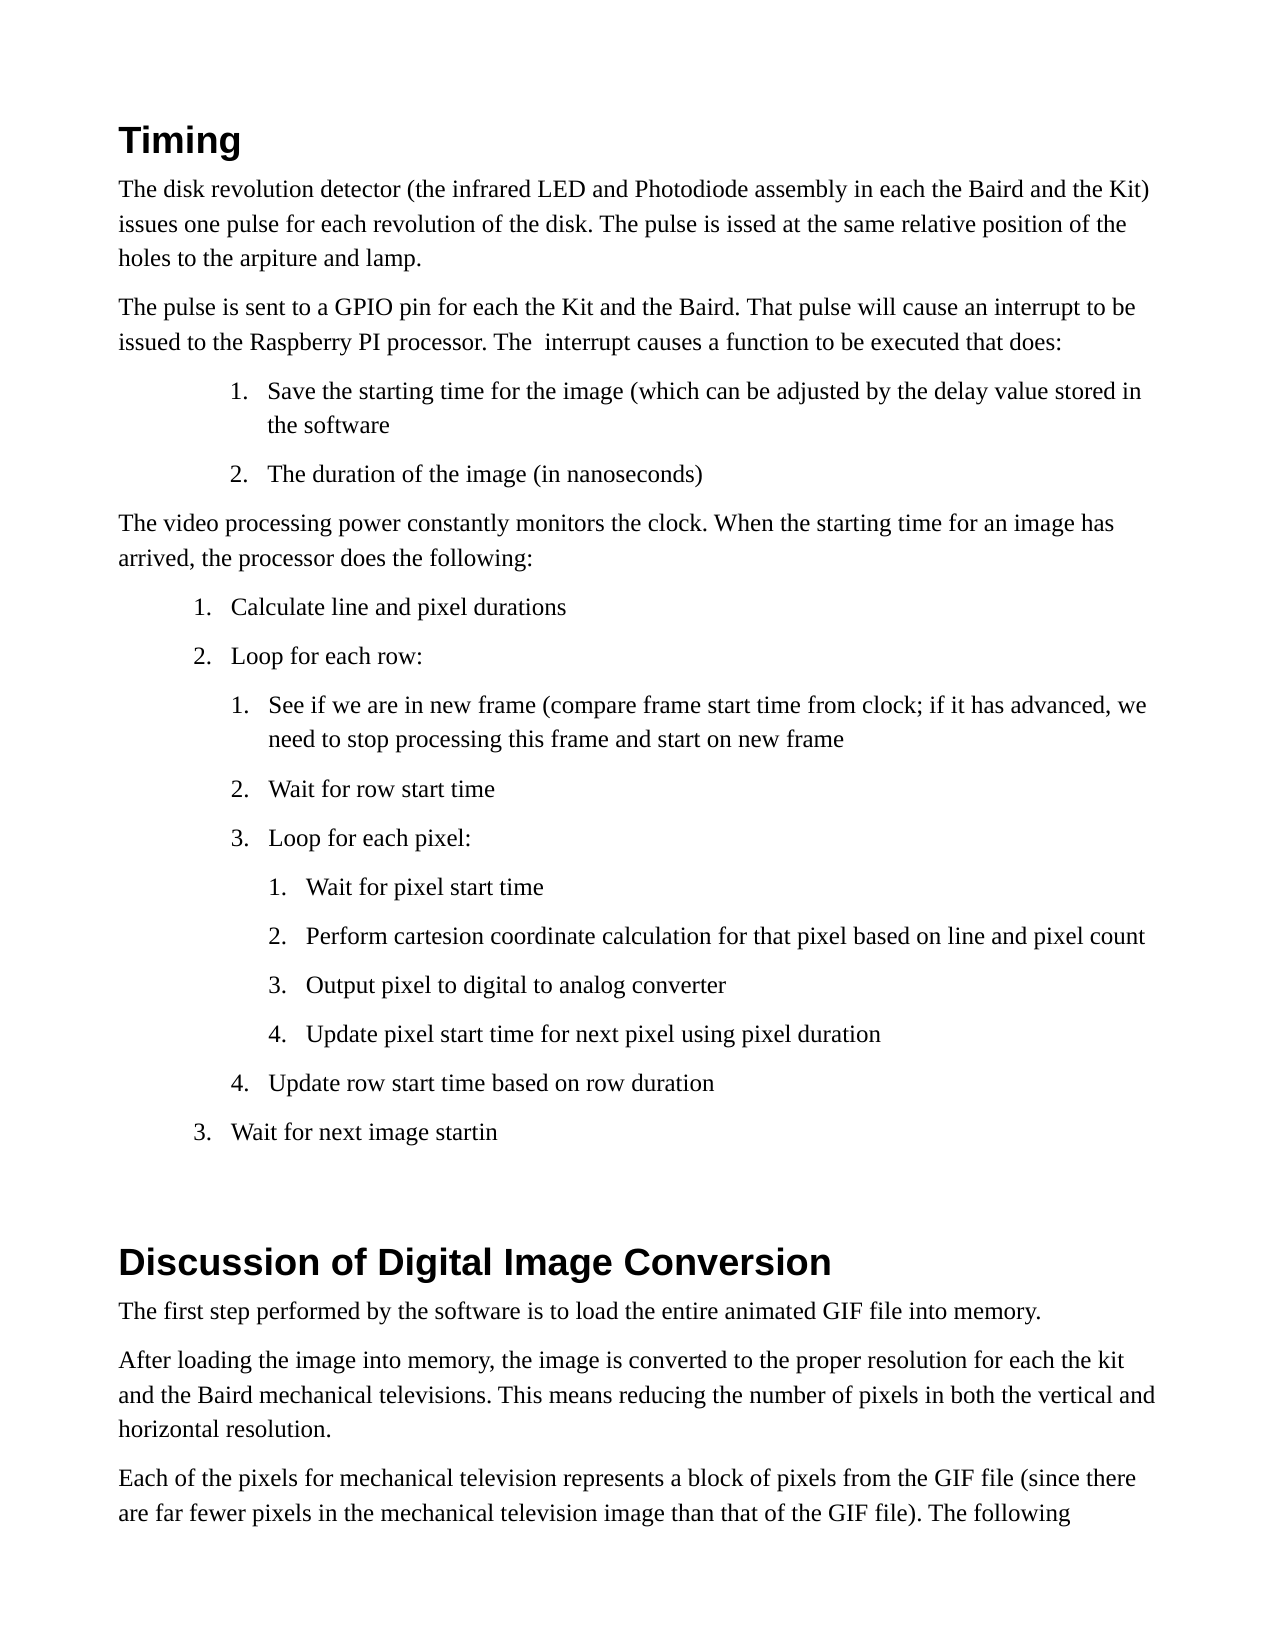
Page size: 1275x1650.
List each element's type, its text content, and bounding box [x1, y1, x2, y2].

list Save the starting time for the image (which can be adjusted by the delay value stored in the software [229, 376, 1157, 439]
list Calculate line and pixel durations [193, 592, 1157, 621]
list The duration of the image (in nanoseconds) [229, 459, 1157, 488]
text Each of the pixels for mechanical television represents a block of pixels from the GIF file (since there are far fewer pixels in the mechanical television image than that of the GIF file). The following [118, 1463, 1157, 1527]
list Wait for row start time [231, 774, 1157, 802]
subtitle Discussion of Digital Image Conversion [118, 1240, 1157, 1284]
list Wait for next image startin [193, 1117, 1157, 1146]
list Wait for pixel start time [268, 872, 1157, 901]
list Perform cartesion coordinate calculation for that pixel based on line and pixel count [268, 921, 1157, 949]
list Output pixel to digital to analog converter [268, 970, 1157, 999]
list See if we are in new frame (compare frame start time from clock; if it has advanced, we need to stop processing this frame and start on new frame [231, 690, 1157, 753]
text The video processing power constantly monitors the clock. When the starting time for an image has arrived, the processor does the following: [118, 508, 1157, 572]
text The first step performed by the software is to load the entire animated GIF file into memory. [118, 1296, 1157, 1325]
subtitle Timing [118, 118, 1157, 162]
text The disk revolution detector (the infrared LED and Photodiode assembly in each the Baird and the Kit) issues one pulse for each revolution of the disk. The pulse is issed at the same relative position of the holes to the arpiture and lamp. [118, 174, 1157, 272]
text The pulse is sent to a GPIO pin for each the Kit and the Baird. That pulse will cause an interrupt to be issued to the Raspberry PI processor. The interrupt causes a function to be executed that does: [118, 292, 1157, 356]
list Update row start time based on row duration [231, 1068, 1157, 1097]
text After loading the image into memory, the image is converted to the proper resolution for each the kit and the Baird mechanical televisions. This means reducing the number of pixels in both the vertical and horizontal resolution. [118, 1345, 1157, 1443]
list Update pixel start time for next pixel using pixel duration [268, 1019, 1157, 1048]
list Loop for each pixel: [231, 823, 1157, 851]
list Loop for each row: [193, 641, 1157, 670]
